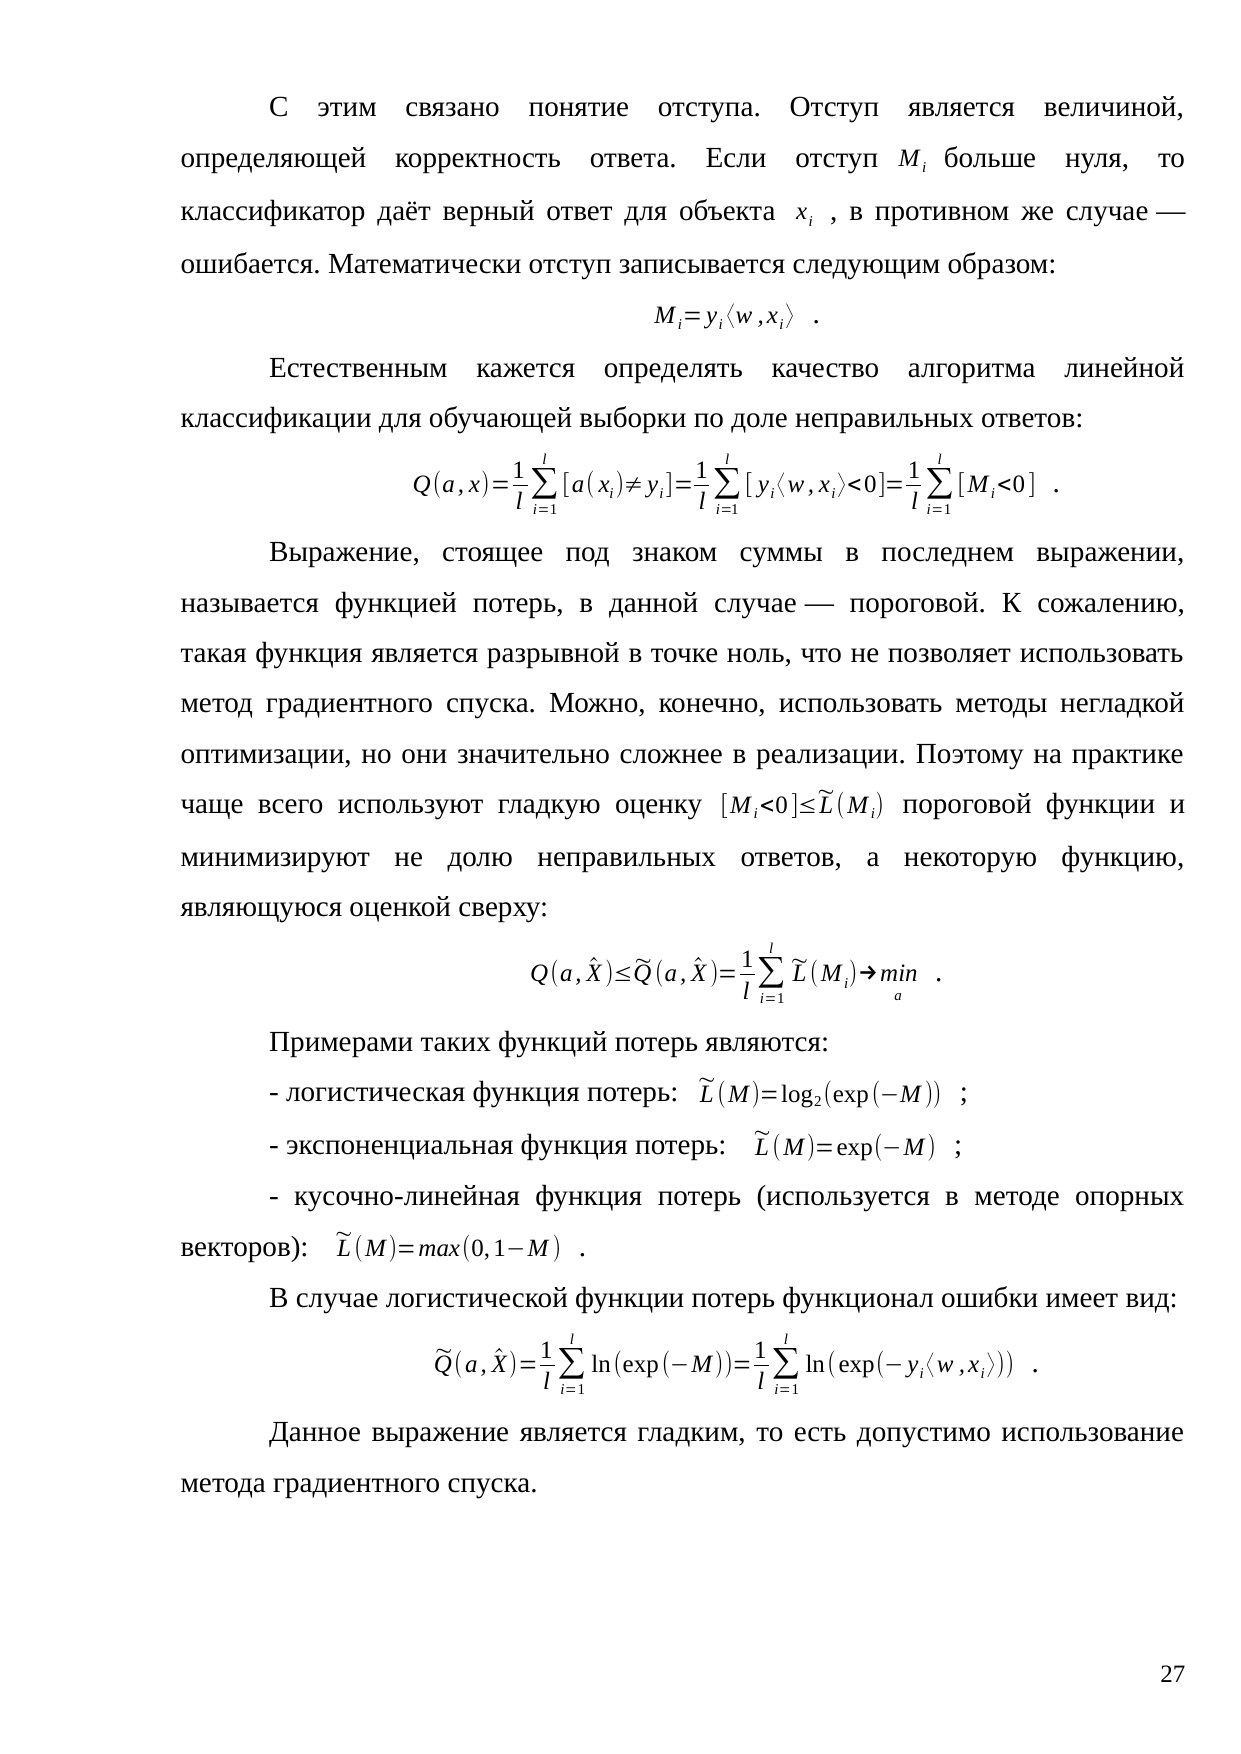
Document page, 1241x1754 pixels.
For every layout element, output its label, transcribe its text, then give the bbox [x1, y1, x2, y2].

text Данное выражение является гладким, то есть допустимо использование метода градиентного спуска. [180, 1414, 1185, 1498]
text . [180, 450, 1185, 518]
text - экспоненциальная функция потерь: ; [180, 1127, 1185, 1162]
text . [180, 297, 1185, 333]
text . [180, 940, 1185, 1007]
text В случае логистической функции потерь функционал ошибки имеет вид: [180, 1280, 1185, 1314]
text Естественным кажется определять качество алгоритма линейной классификации для обучающей выборки по доле неправильных ответов: [180, 350, 1185, 434]
text . [180, 1330, 1185, 1398]
text - логистическая функция потерь:; [180, 1074, 1185, 1111]
text - кусочно-линейная функция потерь (используется в методе опорных векторов): . [180, 1178, 1185, 1263]
text Выражение, стоящее под знаком суммы в последнем выражении, называется функцией потерь, в данной случае — пороговой. К сожалению, такая функция является разрывной в точке ноль, что не позволяет использовать метод градиентного спуска. Можно, конечно, использовать методы негладкой оптимизации, но они значительно сложнее в реализации. Поэтому на практике чаще всего используют гладкую оценкупороговой функции и минимизируют не долю неправильных ответов, а некоторую функцию, являющуюся оценкой сверху: [180, 534, 1185, 923]
text С этим связано понятие отступа. Отступ является величиной, определяющей корректность ответа. Если отступбольше нуля, то классификатор даёт верный ответ для объекта, в противном же случае — ошибается. Математически отступ записывается следующим образом: [180, 89, 1185, 280]
text Примерами таких функций потерь являются: [180, 1024, 1185, 1057]
